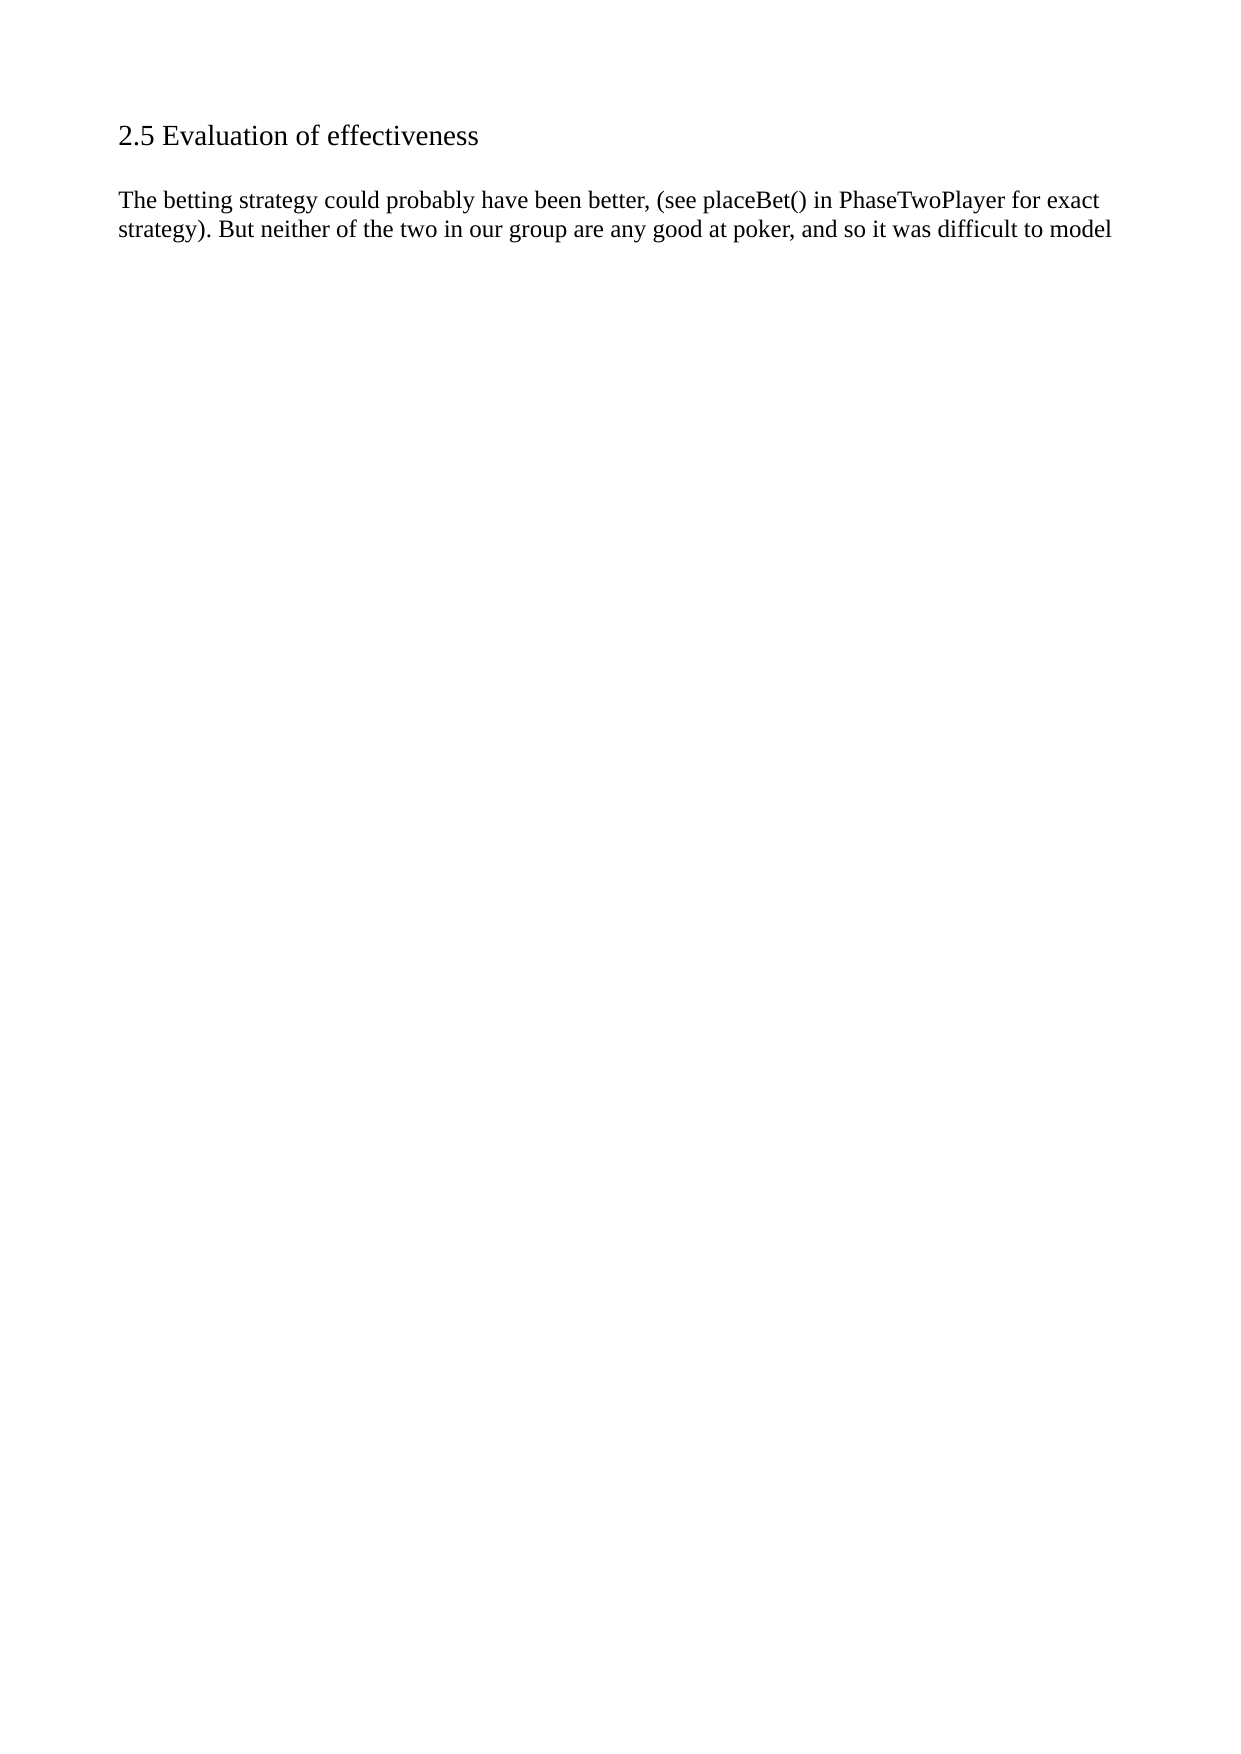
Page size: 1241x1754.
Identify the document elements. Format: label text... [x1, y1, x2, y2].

text 2.5 Evaluation of effectiveness [118, 118, 1122, 152]
text The betting strategy could probably have been better, (see placeBet() in PhaseTwoPlayer for exact strategy). But neither of the two in our group are any good at poker, and so it was difficult to model [118, 185, 1122, 243]
